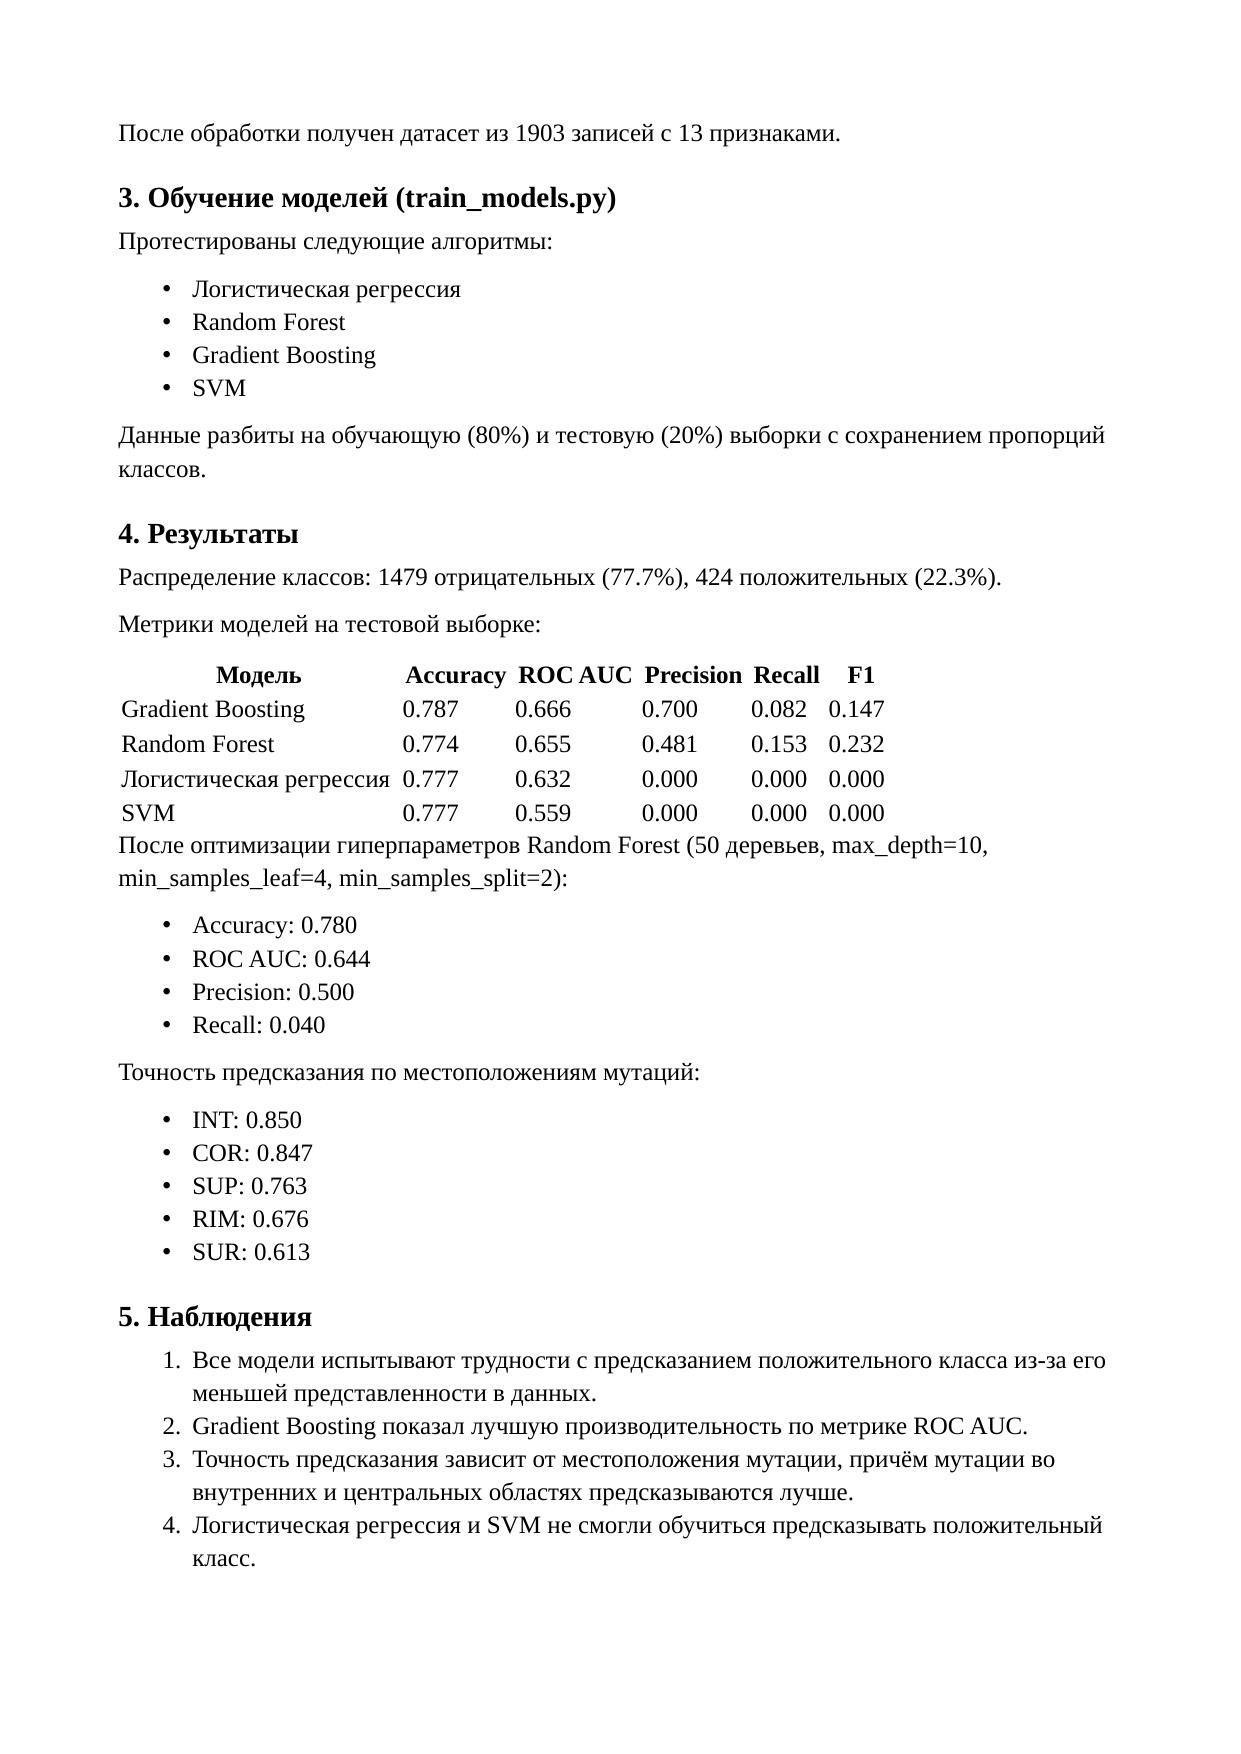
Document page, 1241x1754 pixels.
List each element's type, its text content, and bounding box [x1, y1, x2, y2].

table_cell 0.000 [748, 761, 825, 795]
table_header F1 [825, 657, 897, 692]
table_cell 0.559 [512, 795, 639, 830]
table_cell 0.632 [512, 761, 639, 795]
table_cell 0.000 [639, 761, 748, 795]
list Accuracy: 0.780 [162, 911, 1122, 939]
list Логистическая регрессия [162, 274, 1122, 303]
list COR: 0.847 [162, 1138, 1122, 1167]
list Точность предсказания зависит от местоположения мутации, причём мутации во внутренних и центральных областях предсказываются лучше. [162, 1444, 1122, 1506]
table_header Precision [639, 657, 748, 692]
list Gradient Boosting [162, 340, 1122, 369]
list SUP: 0.763 [162, 1171, 1122, 1200]
table_cell 0.000 [748, 795, 825, 830]
text Данные разбиты на обучающую (80%) и тестовую (20%) выборки с сохранением пропорций классов. [118, 421, 1122, 482]
list SVM [162, 373, 1122, 402]
subtitle 4. Результаты [118, 516, 1122, 549]
table_cell 0.232 [825, 726, 897, 761]
table_cell 0.700 [639, 692, 748, 726]
list Precision: 0.500 [162, 977, 1122, 1005]
text После оптимизации гиперпараметров Random Forest (50 деревьев, max_depth=10, min_samples_leaf=4, min_samples_split=2): [118, 830, 1122, 892]
table_cell 0.777 [400, 761, 512, 795]
list SUR: 0.613 [162, 1237, 1122, 1266]
table_cell 0.147 [825, 692, 897, 726]
list Логистическая регрессия и SVM не смогли обучиться предсказывать положительный класс. [162, 1510, 1122, 1572]
table_cell 0.481 [639, 726, 748, 761]
table_header Recall [748, 657, 825, 692]
text Распределение классов: 1479 отрицательных (77.7%), 424 положительных (22.3%). [118, 562, 1122, 591]
subtitle 3. Обучение моделей (train_models.py) [118, 180, 1122, 214]
text После обработки получен датасет из 1903 записей с 13 признаками. [118, 118, 1122, 147]
table_cell SVM [118, 795, 399, 830]
table_cell 0.655 [512, 726, 639, 761]
table_cell 0.777 [400, 795, 512, 830]
list ROC AUC: 0.644 [162, 944, 1122, 972]
list INT: 0.850 [162, 1105, 1122, 1134]
table_header Accuracy [400, 657, 512, 692]
table_cell 0.082 [748, 692, 825, 726]
table_cell 0.000 [825, 761, 897, 795]
table_cell 0.774 [400, 726, 512, 761]
table_cell Логистическая регрессия [118, 761, 399, 795]
table_cell 0.666 [512, 692, 639, 726]
text Точность предсказания по местоположениям мутаций: [118, 1057, 1122, 1086]
list Все модели испытывают трудности с предсказанием положительного класса из-за его меньшей представленности в данных. [162, 1345, 1122, 1407]
list Gradient Boosting показал лучшую производительность по метрике ROC AUC. [162, 1411, 1122, 1440]
table_cell Random Forest [118, 726, 399, 761]
table_header ROC AUC [512, 657, 639, 692]
table_cell 0.000 [825, 795, 897, 830]
list Recall: 0.040 [162, 1010, 1122, 1038]
table_cell Gradient Boosting [118, 692, 399, 726]
text Протестированы следующие алгоритмы: [118, 226, 1122, 255]
subtitle 5. Наблюдения [118, 1299, 1122, 1333]
list RIM: 0.676 [162, 1204, 1122, 1233]
list Random Forest [162, 307, 1122, 336]
table_cell 0.153 [748, 726, 825, 761]
table_cell 0.787 [400, 692, 512, 726]
table_header Модель [118, 657, 399, 692]
text Метрики моделей на тестовой выборке: [118, 609, 1122, 638]
table_cell 0.000 [639, 795, 748, 830]
